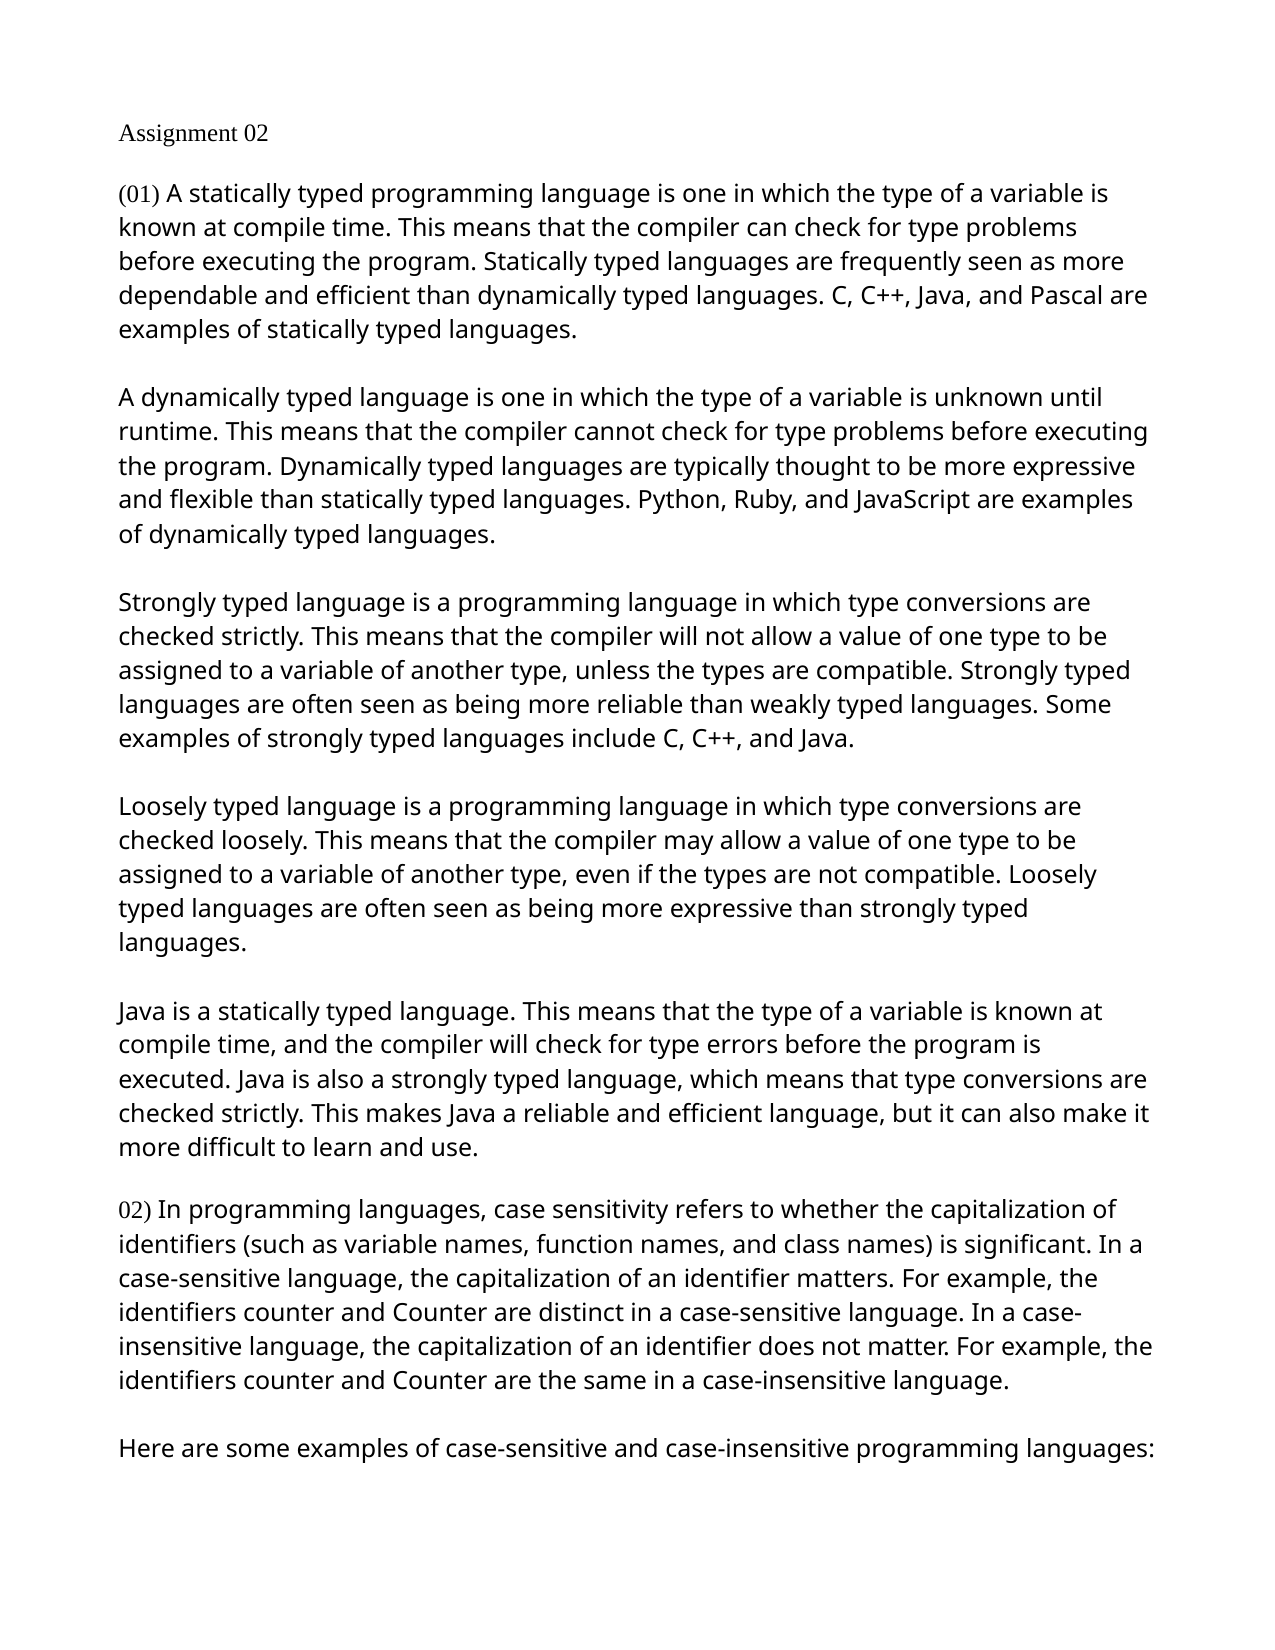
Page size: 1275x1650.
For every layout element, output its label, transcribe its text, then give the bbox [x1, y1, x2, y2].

text Strongly typed language is a programming language in which type conversions are checked strictly. This means that the compiler will not allow a value of one type to be assigned to a variable of another type, unless the types are compatible. Strongly typed languages are often seen as being more reliable than weakly typed languages. Some examples of strongly typed languages include C, C++, and Java. [118, 584, 1157, 755]
text A dynamically typed language is one in which the type of a variable is unknown until runtime. This means that the compiler cannot check for type problems before executing the program. Dynamically typed languages are typically thought to be more expressive and flexible than statically typed languages. Python, Ruby, and JavaScript are examples of dynamically typed languages. [118, 380, 1157, 550]
text Loosely typed language is a programming language in which type conversions are checked loosely. This means that the compiler may allow a value of one type to be assigned to a variable of another type, even if the types are not compatible. Loosely typed languages are often seen as being more expressive than strongly typed languages. [118, 789, 1157, 959]
text Java is a statically typed language. This means that the type of a variable is known at compile time, and the compiler will check for type errors before the program is executed. Java is also a strongly typed language, which means that type conversions are checked strictly. This makes Java a reliable and efficient language, but it can also make it more difficult to learn and use. [118, 993, 1157, 1163]
text (01) A statically typed programming language is one in which the type of a variable is known at compile time. This means that the compiler can check for type problems before executing the program. Statically typed languages are frequently seen as more dependable and efficient than dynamically typed languages. C, C++, Java, and Pascal are examples of statically typed languages. [118, 176, 1157, 346]
text Assignment 02 [118, 118, 1157, 147]
text Here are some examples of case-sensitive and case-insensitive programming languages: [118, 1431, 1157, 1465]
text 02) In programming languages, case sensitivity refers to whether the capitalization of identifiers (such as variable names, function names, and class names) is significant. In a case-sensitive language, the capitalization of an identifier matters. For example, the identifiers counter and Counter are distinct in a case-sensitive language. In a case-insensitive language, the capitalization of an identifier does not matter. For example, the identifiers counter and Counter are the same in a case-insensitive language. [118, 1192, 1157, 1397]
